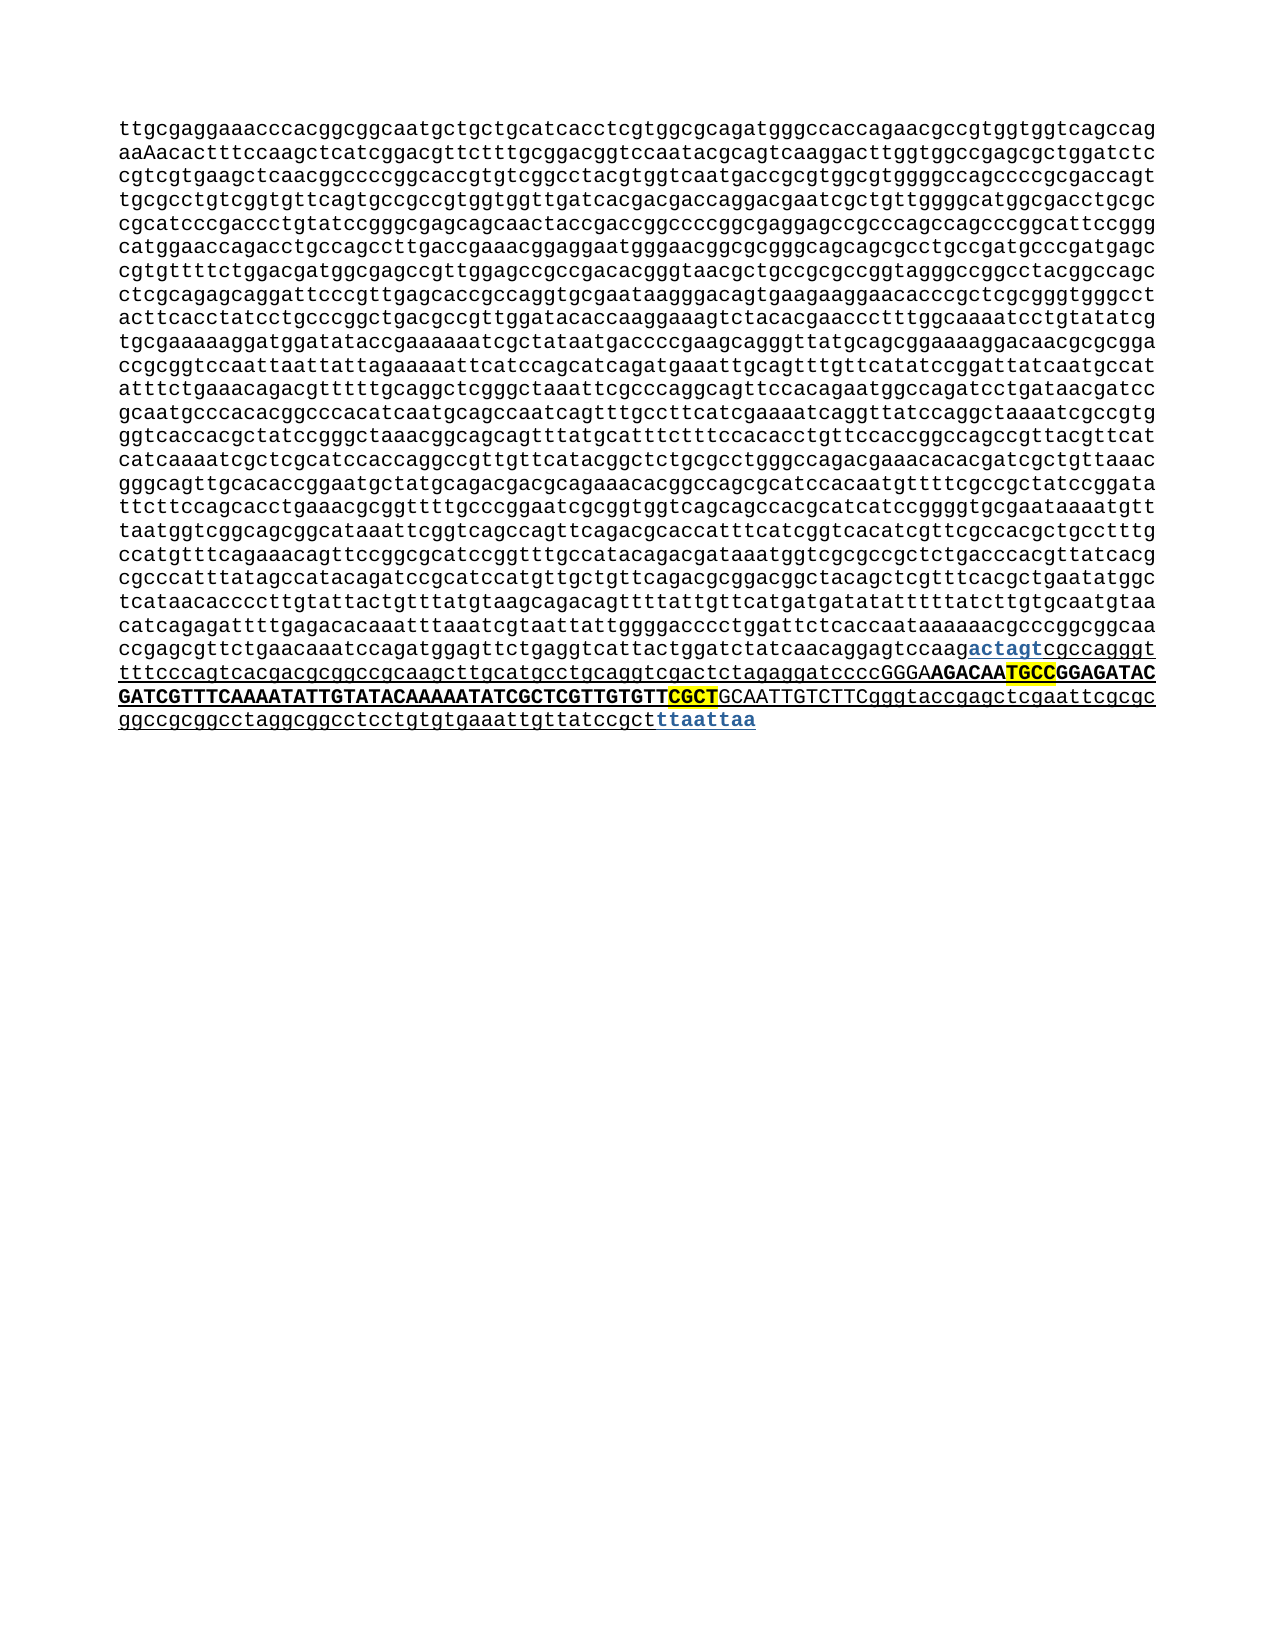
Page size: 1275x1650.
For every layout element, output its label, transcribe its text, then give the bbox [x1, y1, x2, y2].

text ttgcgaggaaacccacggcggcaatgctgctgcatcacctcgtggcgcagatgggccaccagaacgccgtggtggtcagccagaaAacactttccaagctcatcggacgttctttgcggacggtccaatacgcagtcaaggacttggtggccgagcgctggatctccgtcgtgaagctcaacggccccggcaccgtgtcggcctacgtggtcaatgaccgcgtggcgtggggccagccccgcgaccagttgcgcctgtcggtgttcagtgccgccgtggtggttgatcacgacgaccaggacgaatcgctgttggggcatggcgacctgcgccgcatcccgaccctgtatccgggcgagcagcaactaccgaccggccccggcgaggagccgcccagccagcccggcattccgggcatggaaccagacctgccagccttgaccgaaacggaggaatgggaacggcgcgggcagcagcgcctgccgatgcccgatgagccgtgttttctggacgatggcgagccgttggagccgccgacacgggtaacgctgccgcgccggtagggccggcctacggccagcctcgcagagcaggattcccgttgagcaccgccaggtgcgaataagggacagtgaagaaggaacacccgctcgcgggtgggcctacttcacctatcctgcccggctgacgccgttggatacaccaaggaaagtctacacgaaccctttggcaaaatcctgtatatcgtgcgaaaaaggatggatataccgaaaaaatcgctataatgaccccgaagcagggttatgcagcggaaaaggacaacgcgcggaccgcggtccaattaattattagaaaaattcatccagcatcagatgaaattgcagtttgttcatatccggattatcaatgccatatttctgaaacagacgtttttgcaggctcgggctaaattcgcccaggcagttccacagaatggccagatcctgataacgatccgcaatgcccacacggcccacatcaatgcagccaatcagtttgccttcatcgaaaatcaggttatccaggctaaaatcgccgtgggtcaccacgctatccgggctaaacggcagcagtttatgcatttctttccacacctgttccaccggccagccgttacgttcatcatcaaaatcgctcgcatccaccaggccgttgttcatacggctctgcgcctgggccagacgaaacacacgatcgctgttaaacgggcagttgcacaccggaatgctatgcagacgacgcagaaacacggccagcgcatccacaatgttttcgccgctatccggatattcttccagcacctgaaacgcggttttgcccggaatcgcggtggtcagcagccacgcatcatccggggtgcgaataaaatgtttaatggtcggcagcggcataaattcggtcagccagttcagacgcaccatttcatcggtcacatcgttcgccacgctgcctttgccatgtttcagaaacagttccggcgcatccggtttgccatacagacgataaatggtcgcgccgctctgacccacgttatcacgcgcccatttatagccatacagatccgcatccatgttgctgttcagacgcggacggctacagctcgtttcacgctgaatatggctcataacaccccttgtattactgtttatgtaagcagacagttttattgttcatgatgatatatttttatcttgtgcaatgtaacatcagagattttgagacacaaatttaaatcgtaattattggggacccctggattctcaccaataaaaaacgcccggcggcaaccgagcgttctgaacaaatccagatggagttctgaggtcattactggatctatcaacaggagtccaagactagtcgccagggttttcccagtcacgacgcggccgcaagcttgcatgcctgcaggtcgactctagaggatccccGGGAAGACAATGCCGGAGATACGATCGTTTCAAAATATTGTATACAAAAATATCGCTCGTTGTGTTCGCTGCAATTGTCTTCgggtaccgagctcgaattcgcgcggccgcggcctaggcggcctcctgtgtgaaattgttatccgctttaattaa [118, 118, 1157, 733]
